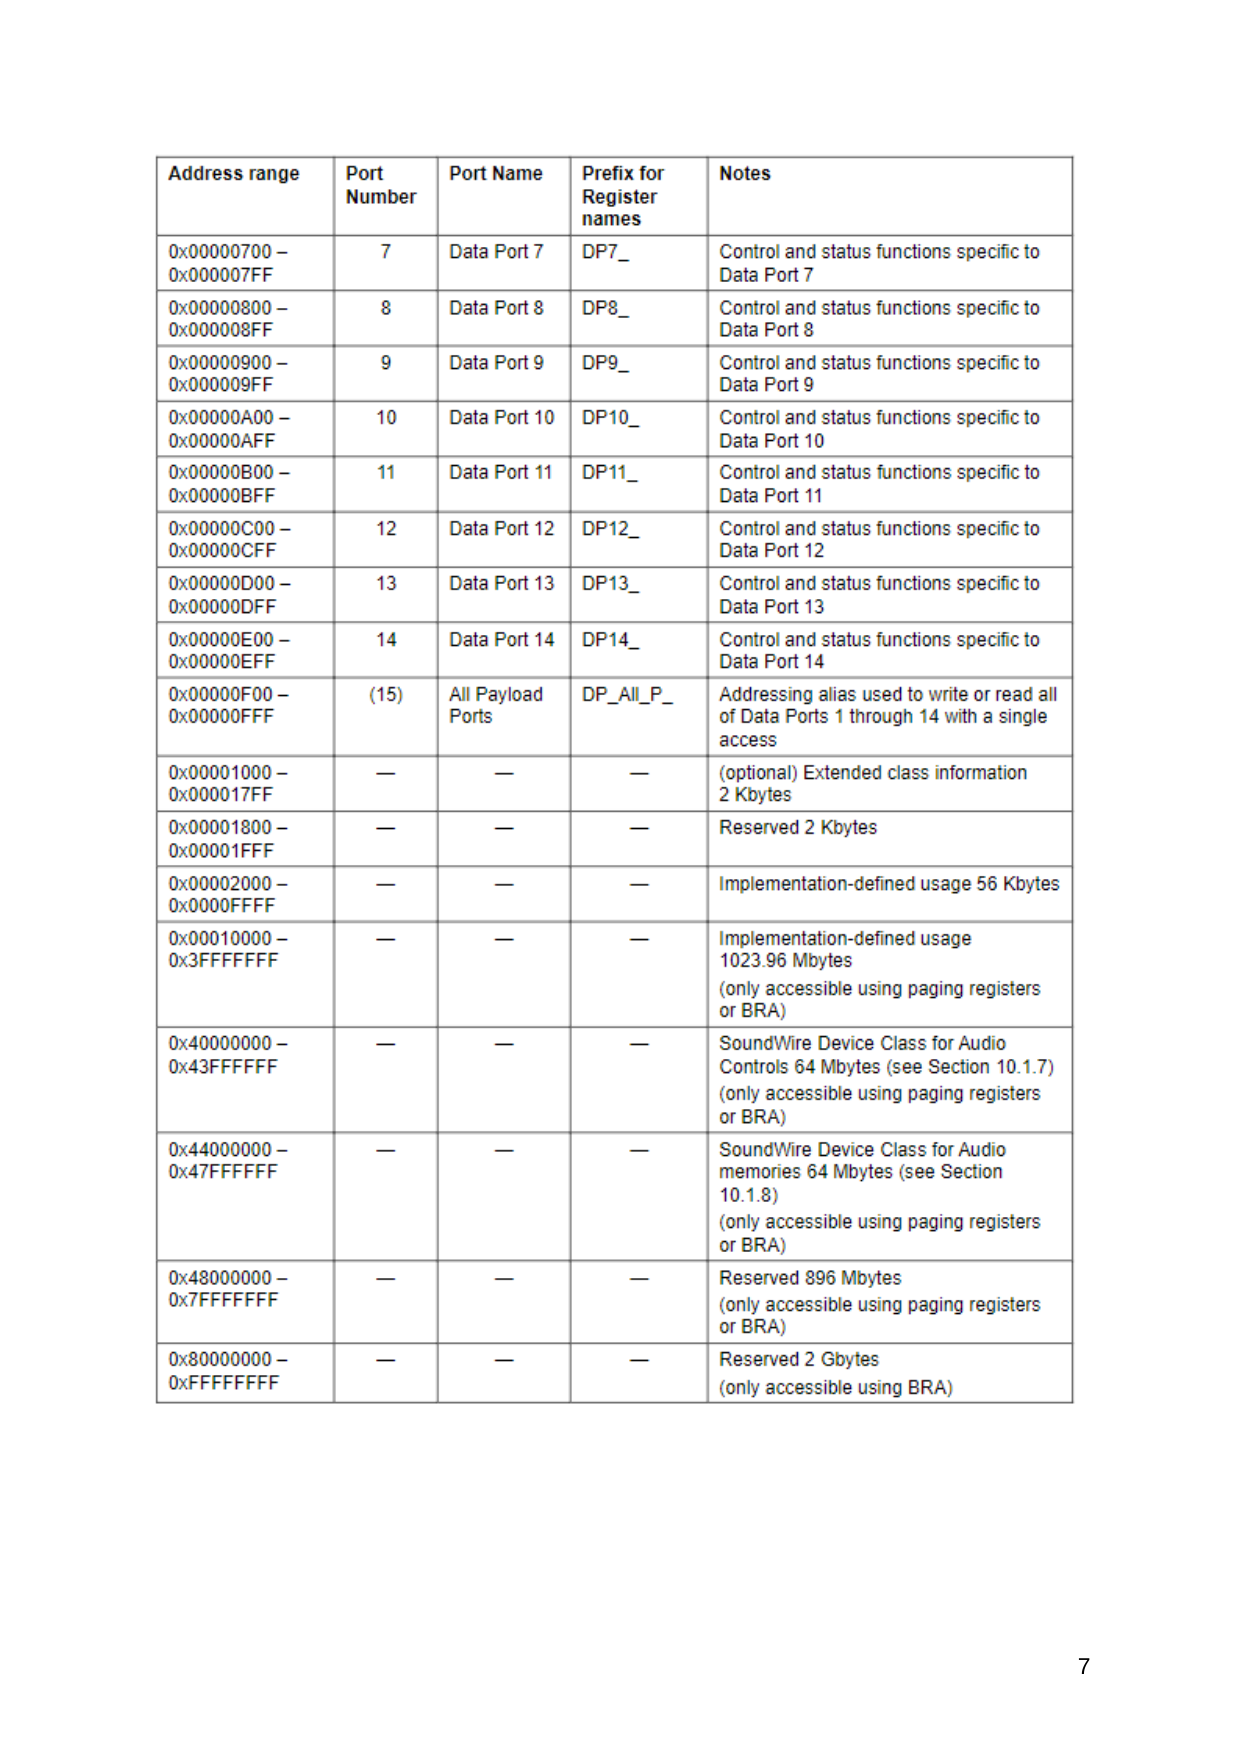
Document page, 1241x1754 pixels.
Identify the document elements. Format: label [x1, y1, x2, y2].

picture [150, 150, 1086, 1410]
